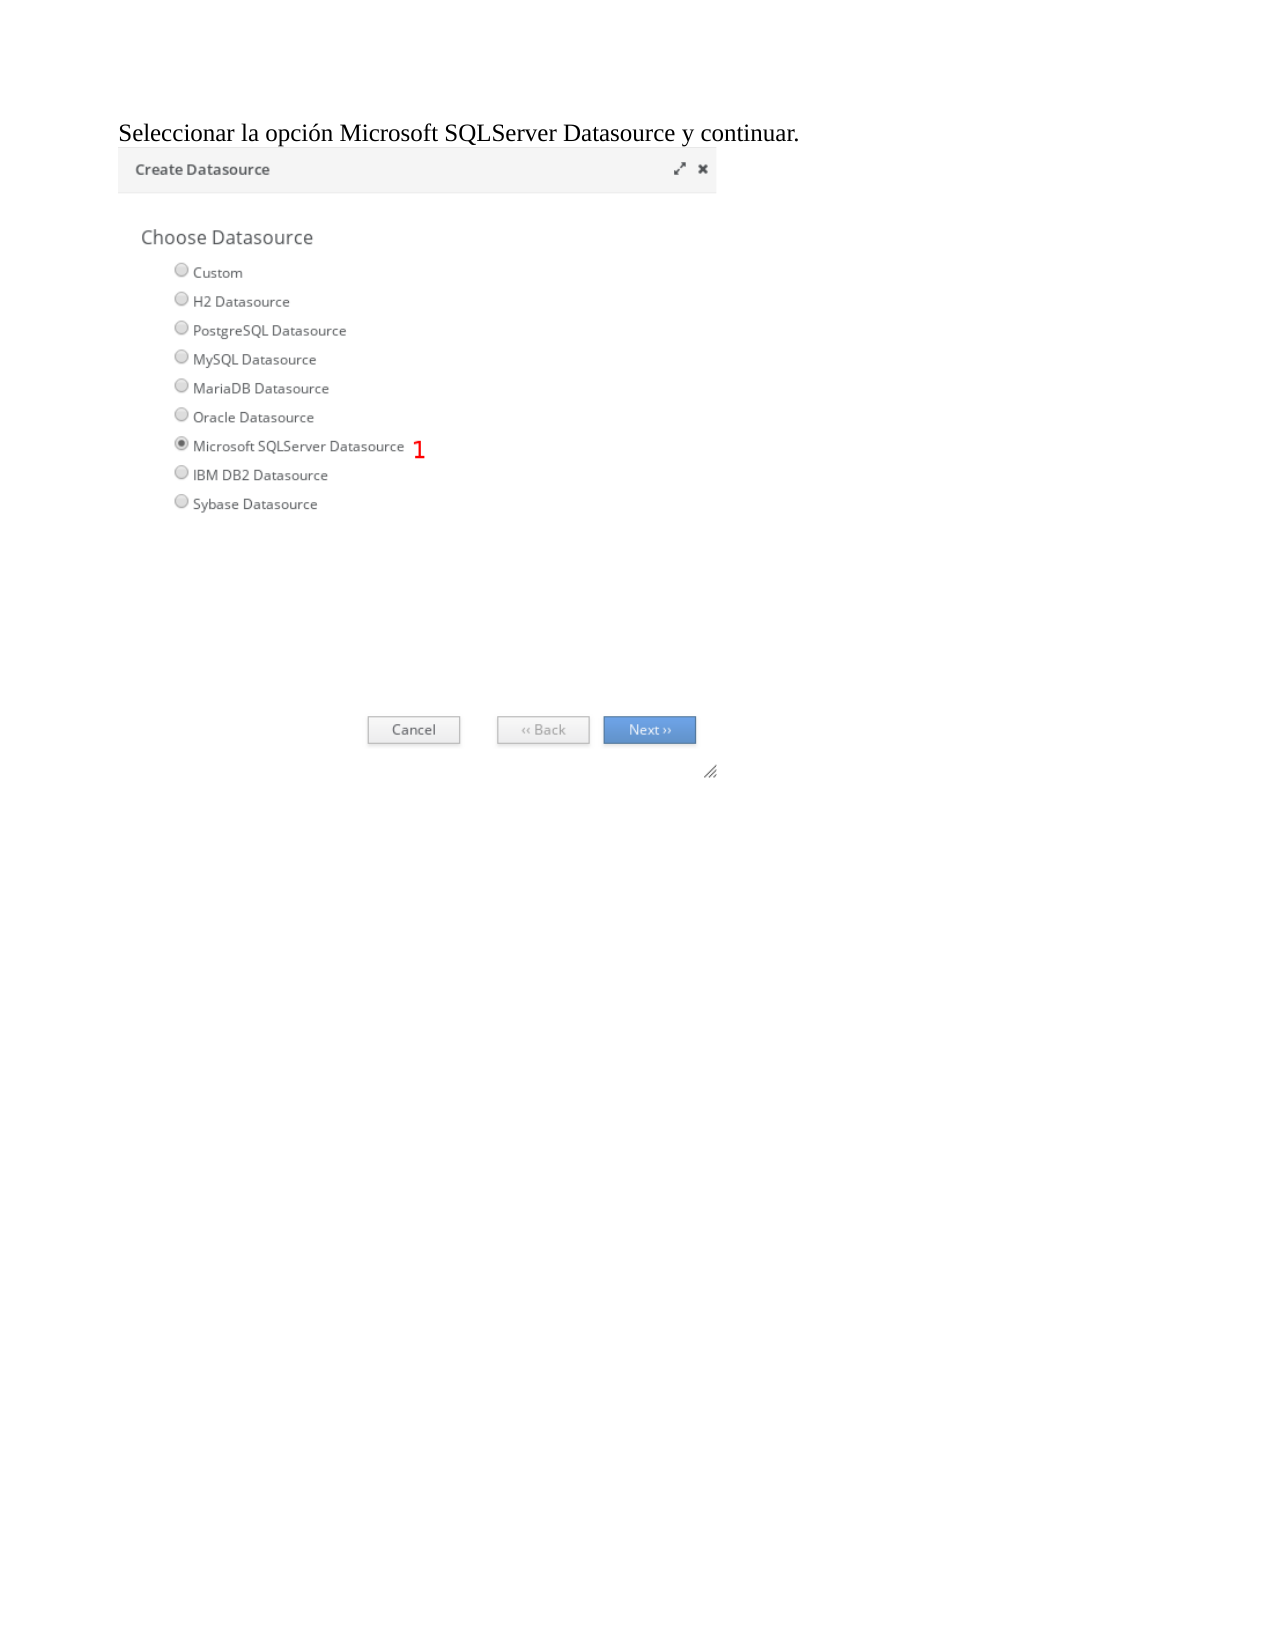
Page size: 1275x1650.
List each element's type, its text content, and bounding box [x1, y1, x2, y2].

text Seleccionar la opción Microsoft SQLServer Datasource y continuar. [118, 118, 1157, 147]
picture [118, 147, 717, 781]
